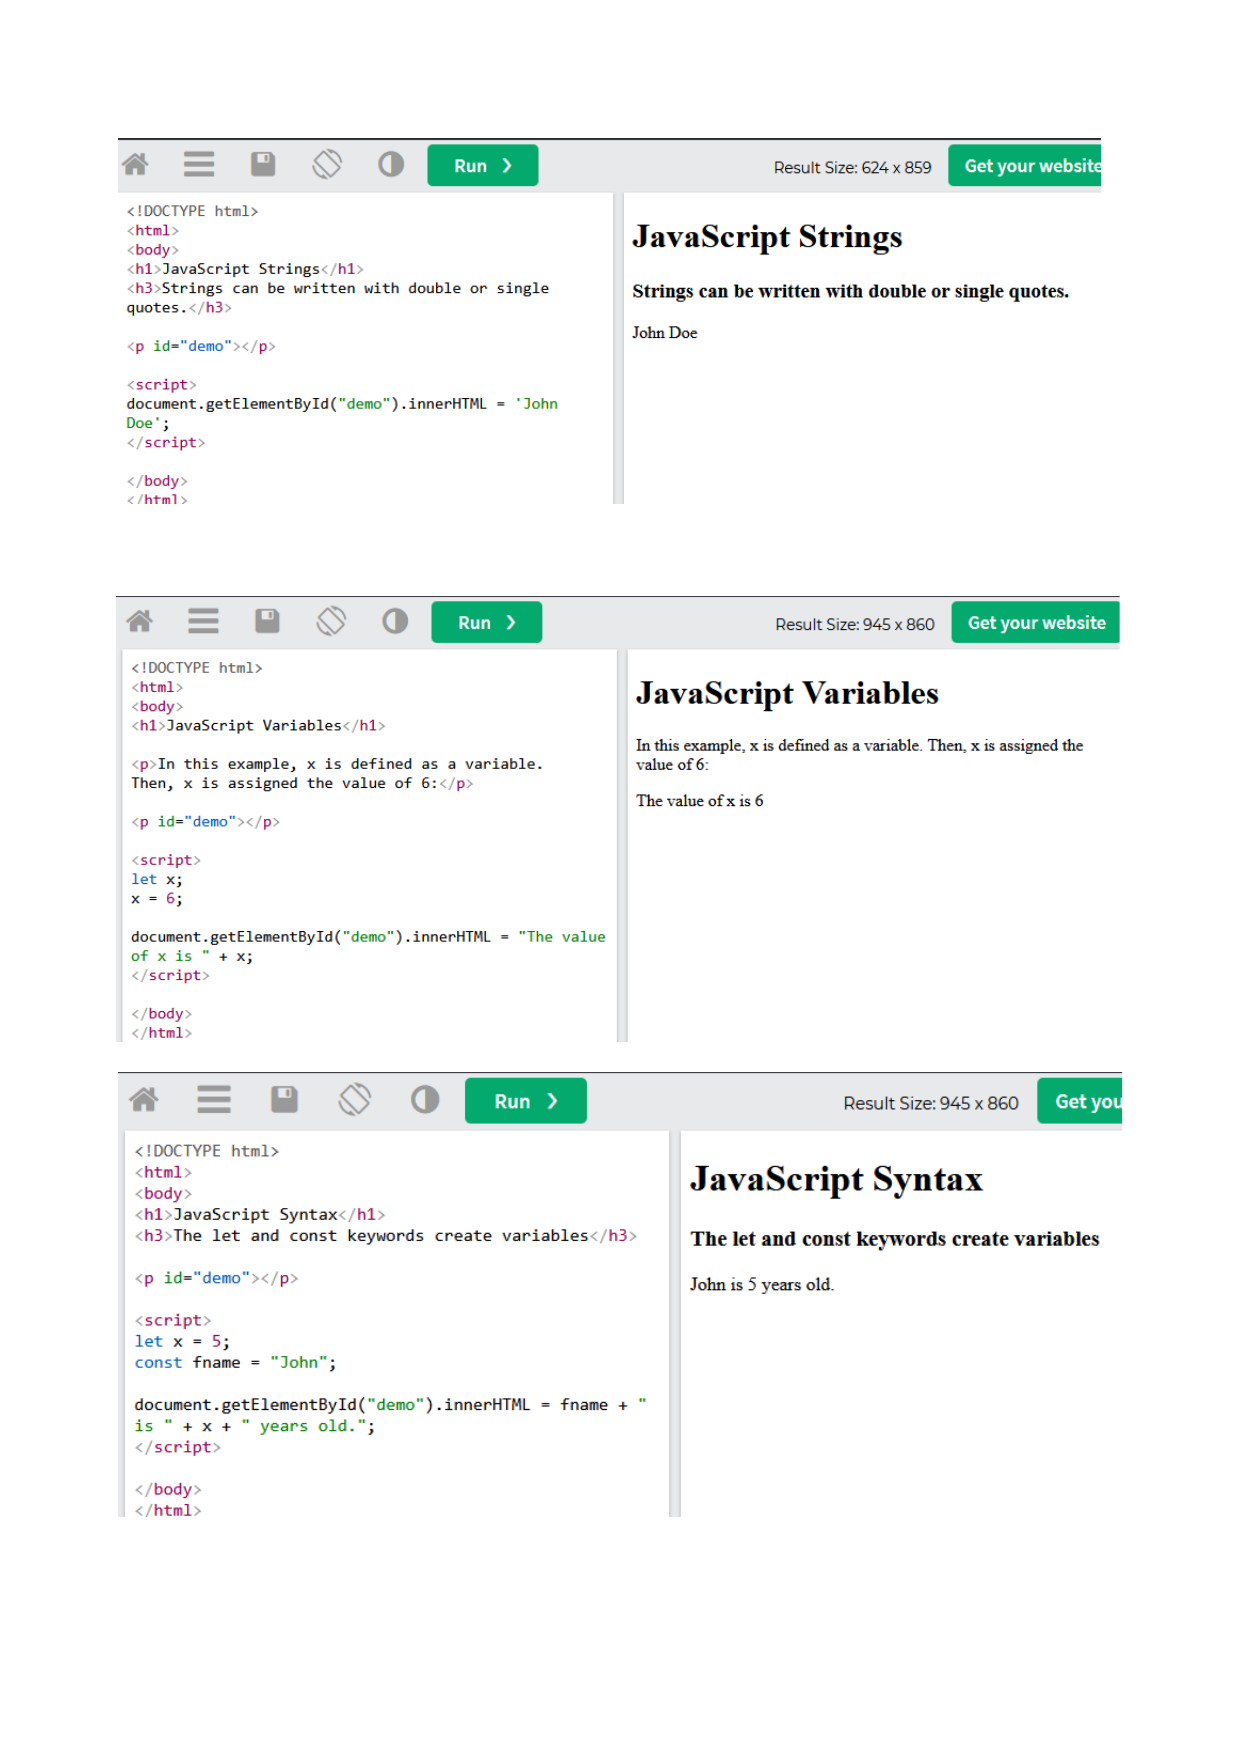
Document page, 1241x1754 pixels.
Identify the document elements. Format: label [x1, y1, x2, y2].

picture [118, 138, 1101, 504]
picture [115, 596, 1120, 1042]
picture [118, 1072, 1123, 1517]
